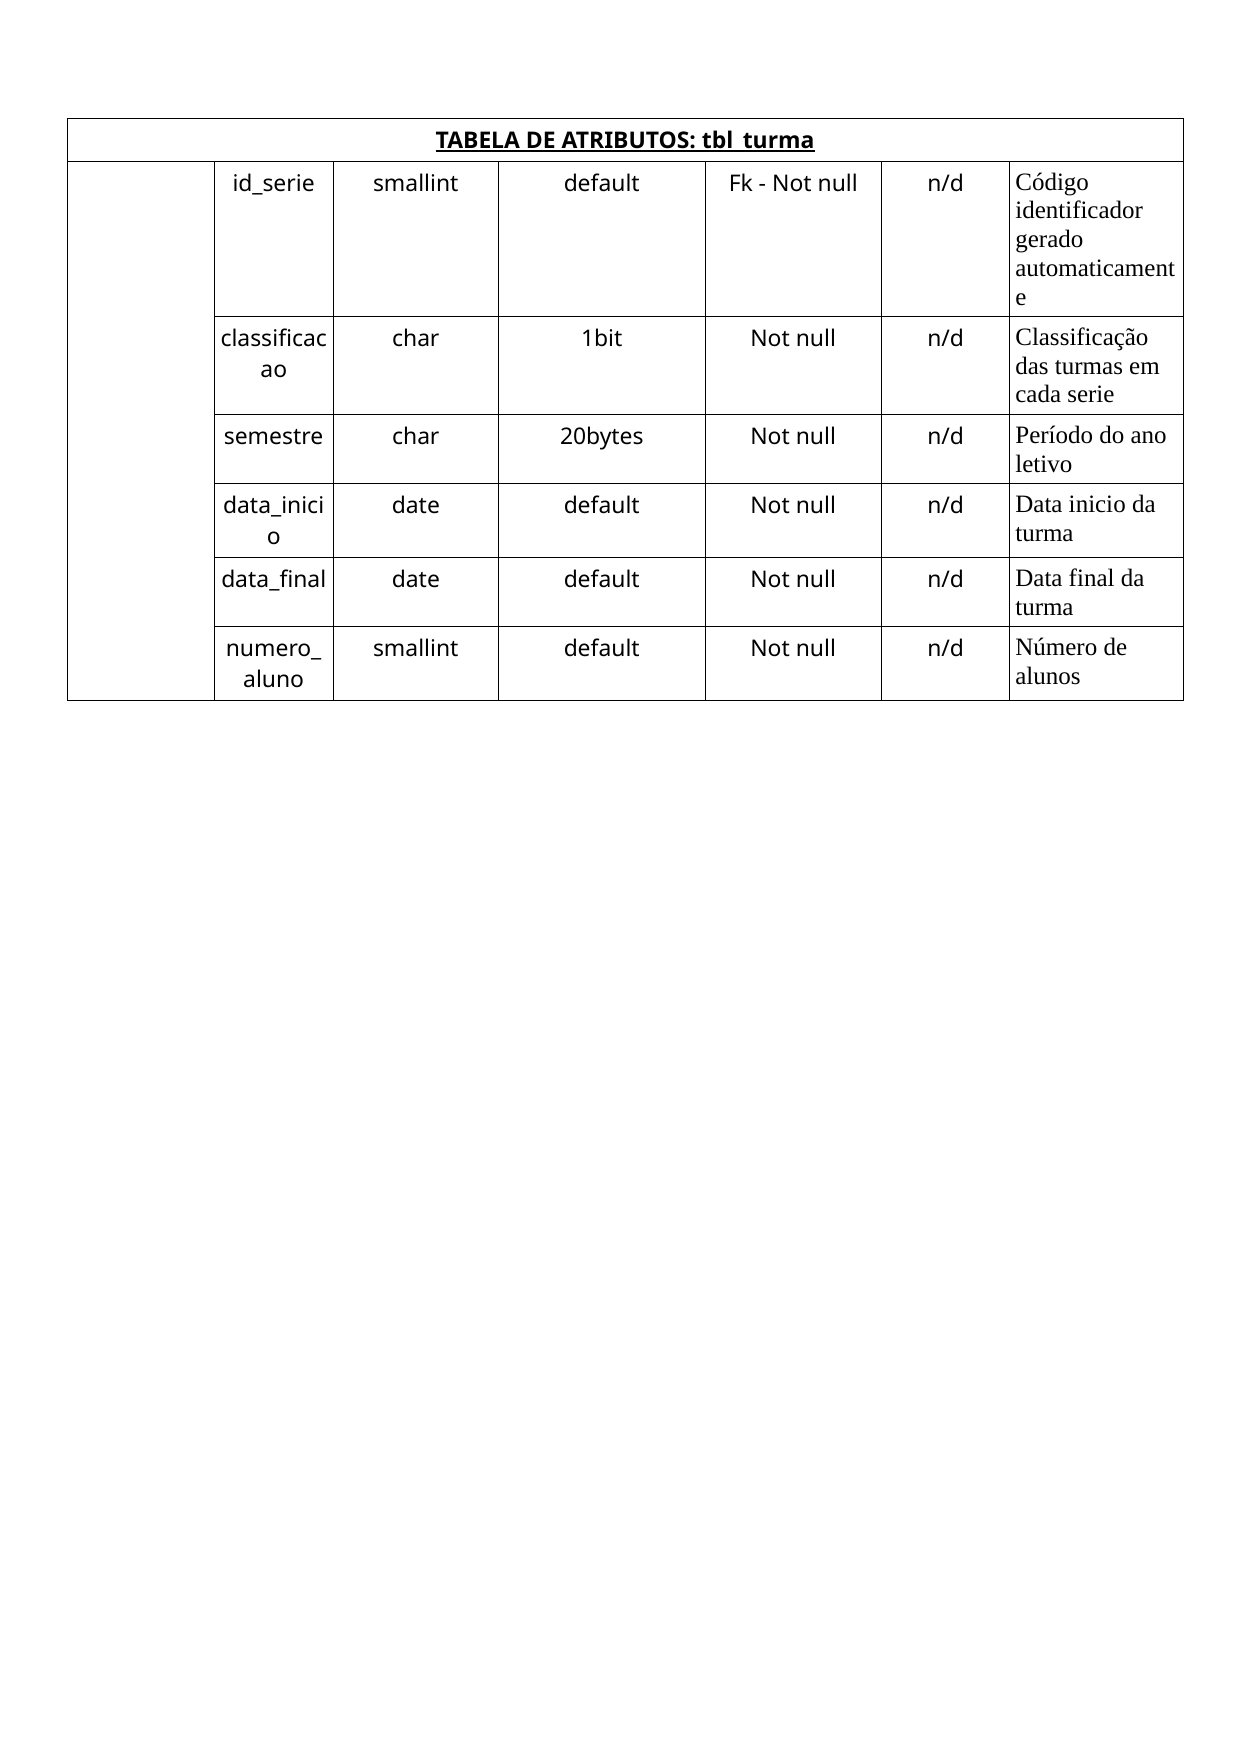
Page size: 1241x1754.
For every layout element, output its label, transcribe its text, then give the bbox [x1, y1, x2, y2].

table_cell default [499, 627, 705, 700]
table_cell n/d [882, 317, 1009, 414]
table_cell [68, 162, 214, 700]
table_cell numero_aluno [215, 627, 333, 700]
table_cell Not null [706, 558, 881, 626]
table_cell Not null [706, 415, 881, 483]
table_cell default [499, 484, 705, 557]
table_cell default [499, 162, 705, 316]
table_cell Data final da turma [1010, 558, 1183, 626]
table_cell n/d [882, 627, 1009, 700]
table_cell n/d [882, 484, 1009, 557]
table_cell smallint [334, 627, 498, 700]
table_cell Data inicio da turma [1010, 484, 1183, 557]
table_cell 1bit [499, 317, 705, 414]
table_cell Classificação das turmas em cada serie [1010, 317, 1183, 414]
table_cell smallint [334, 162, 498, 316]
table_cell id_serie [215, 162, 333, 316]
table_cell data_inicio [215, 484, 333, 557]
table_cell data_final [215, 558, 333, 626]
table_cell Número de alunos [1010, 627, 1183, 700]
table_cell n/d [882, 415, 1009, 483]
table_cell date [334, 558, 498, 626]
table_cell semestre [215, 415, 333, 483]
table_cell classificacao [215, 317, 333, 414]
table_header TABELA DE ATRIBUTOS: tbl_turma [68, 119, 1183, 161]
table_cell date [334, 484, 498, 557]
table_cell Período do ano letivo [1010, 415, 1183, 483]
table_cell default [499, 558, 705, 626]
table_cell Not null [706, 484, 881, 557]
table_cell Código identificador gerado automaticamente [1010, 162, 1183, 316]
table_cell 20bytes [499, 415, 705, 483]
table_cell Not null [706, 627, 881, 700]
table_cell n/d [882, 162, 1009, 316]
table_cell n/d [882, 558, 1009, 626]
table_cell char [334, 415, 498, 483]
table_cell Not null [706, 317, 881, 414]
table_cell char [334, 317, 498, 414]
table_cell Fk - Not null [706, 162, 881, 316]
